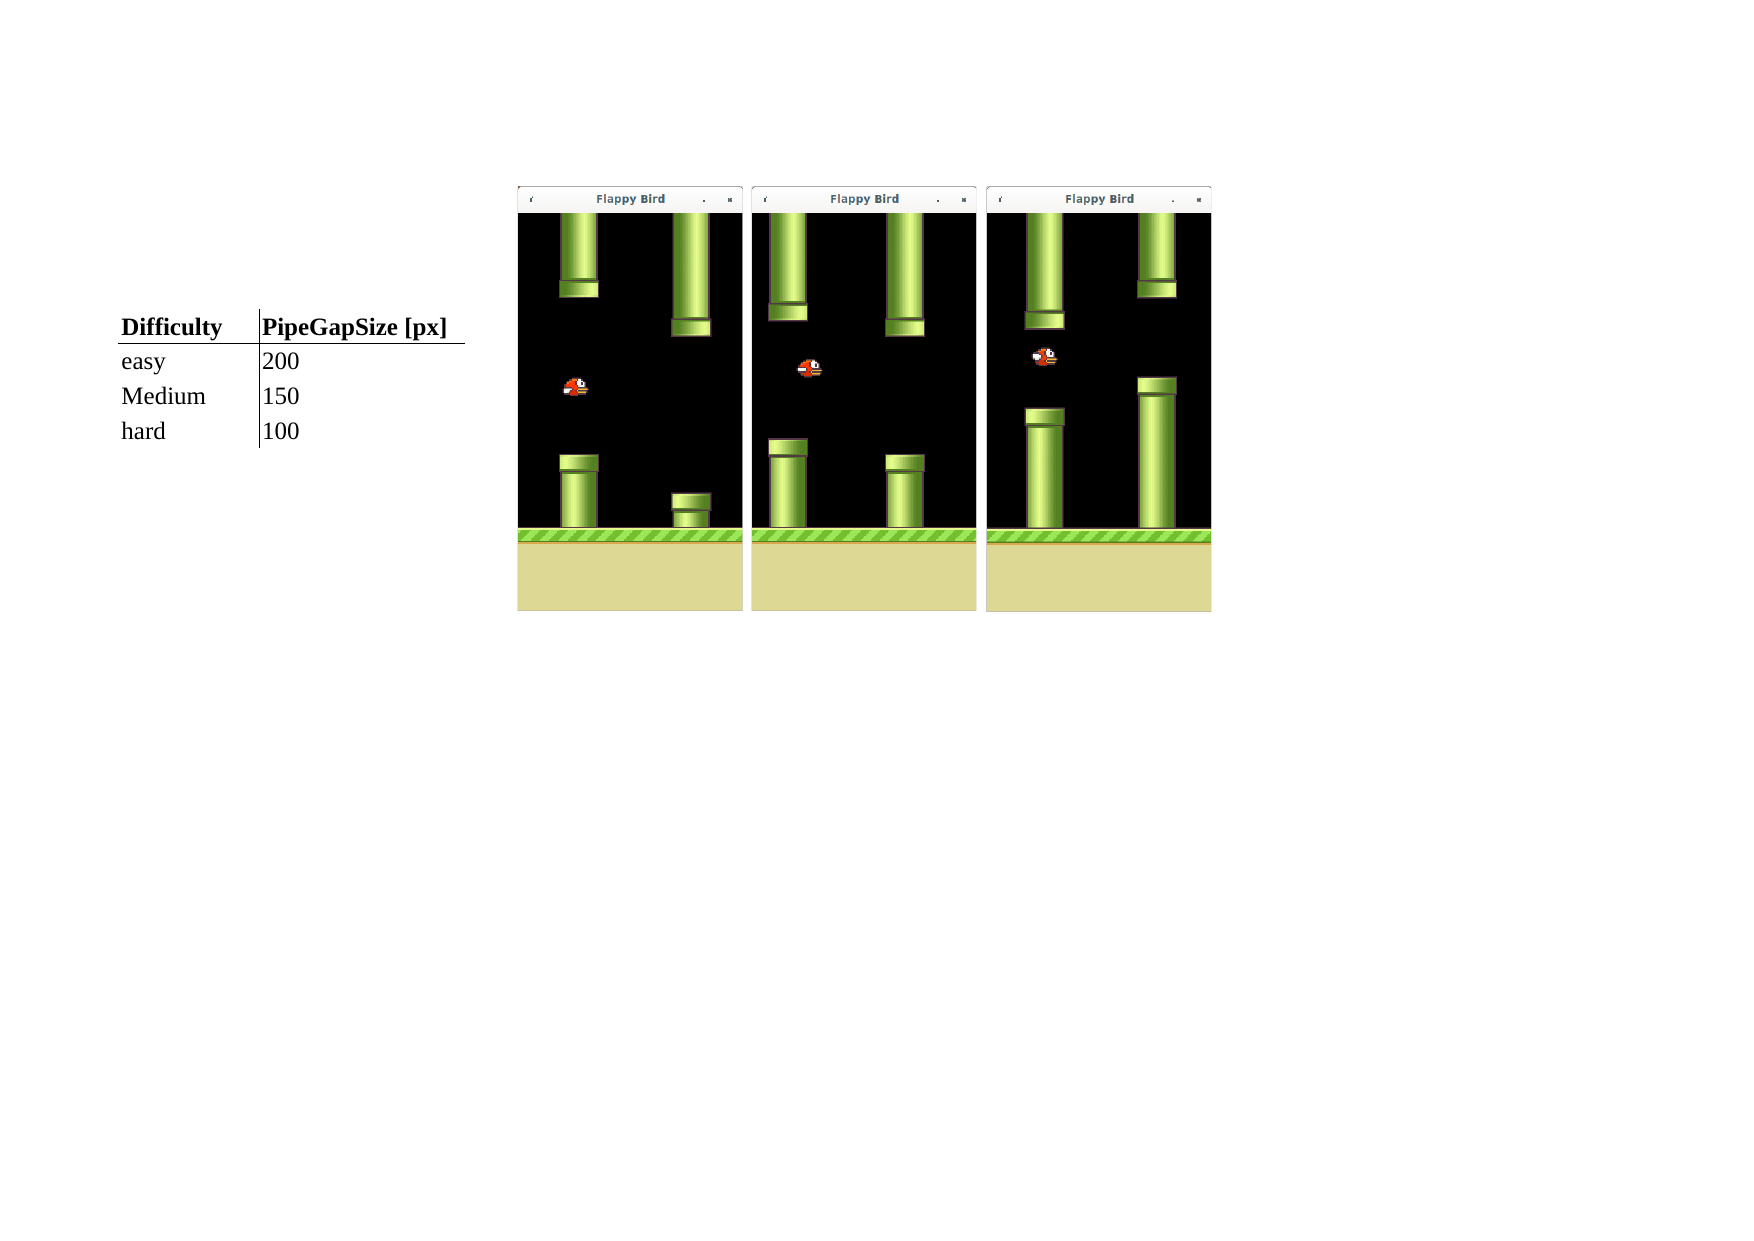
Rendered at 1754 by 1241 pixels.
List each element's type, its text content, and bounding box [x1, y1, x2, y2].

table_cell 150 [260, 378, 465, 413]
table_header PipeGapSize [px] [260, 309, 465, 343]
picture [751, 186, 977, 611]
picture [517, 186, 743, 611]
table_cell 100 [260, 413, 465, 448]
table_cell Medium [118, 378, 259, 413]
table_cell easy [118, 344, 259, 378]
table_cell 200 [260, 344, 465, 378]
table_header Difficulty [118, 309, 259, 343]
table_cell hard [118, 413, 259, 448]
picture [986, 186, 1212, 612]
